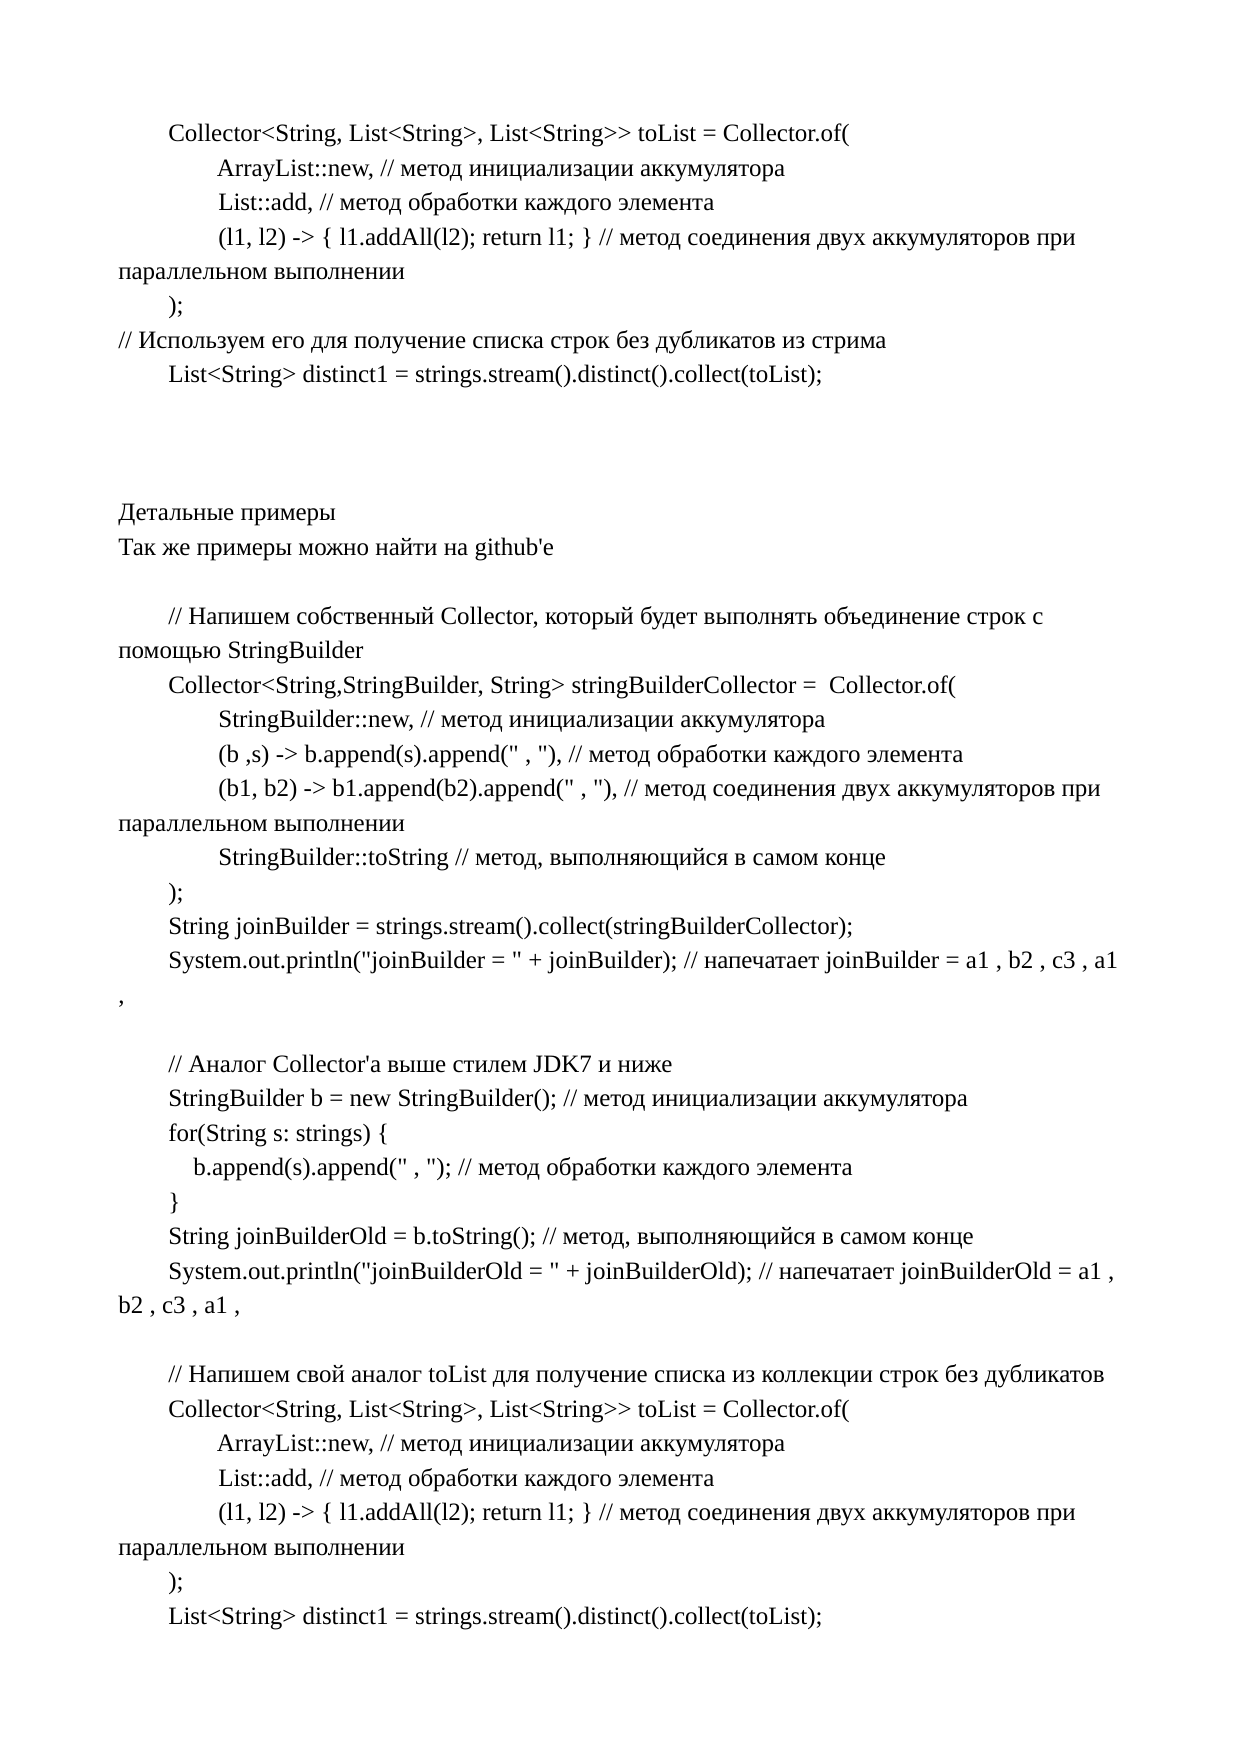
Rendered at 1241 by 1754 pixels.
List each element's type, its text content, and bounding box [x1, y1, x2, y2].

text StringBuilder::toString // метод, выполняющийся в самом конце [118, 842, 1122, 871]
text Так же примеры можно найти на github'e [118, 532, 1122, 561]
text ); [118, 1566, 1122, 1595]
text StringBuilder b = new StringBuilder(); // метод инициализации аккумулятора [118, 1083, 1122, 1112]
text List<String> distinct1 = strings.stream().distinct().collect(toList); [118, 359, 1122, 388]
text List::add, // метод обработки каждого элемента [118, 187, 1122, 216]
text Collector<String,StringBuilder, String> stringBuilderCollector = Collector.of( [118, 670, 1122, 698]
text Детальные примеры [118, 497, 1122, 526]
text String joinBuilder = strings.stream().collect(stringBuilderCollector); [118, 911, 1122, 940]
text List::add, // метод обработки каждого элемента [118, 1463, 1122, 1492]
text (b1, b2) -> b1.append(b2).append(" , "), // метод соединения двух аккумуляторов при параллельном выполнении [118, 773, 1122, 836]
text (b ,s) -> b.append(s).append(" , "), // метод обработки каждого элемента [118, 739, 1122, 767]
text ); [118, 291, 1122, 319]
text // Напишем собственный Collector, который будет выполнять объединение строк с помощью StringBuilder [118, 601, 1122, 664]
text } [118, 1187, 1122, 1216]
text for(String s: strings) { [118, 1118, 1122, 1147]
text String joinBuilderOld = b.toString(); // метод, выполняющийся в самом конце [118, 1221, 1122, 1250]
text ); [118, 877, 1122, 905]
text b.append(s).append(" , "); // метод обработки каждого элемента [118, 1152, 1122, 1181]
text Collector<String, List<String>, List<String>> toList = Collector.of( [118, 118, 1122, 147]
text List<String> distinct1 = strings.stream().distinct().collect(toList); [118, 1601, 1122, 1629]
text // Аналог Collector'а выше стилем JDK7 и ниже [118, 1049, 1122, 1078]
text System.out.println("joinBuilder = " + joinBuilder); // напечатает joinBuilder = a1 , b2 , c3 , a1 , [118, 946, 1122, 1009]
text (l1, l2) -> { l1.addAll(l2); return l1; } // метод соединения двух аккумуляторов при параллельном выполнении [118, 1497, 1122, 1561]
text // Напишем свой аналог toList для получение списка из коллекции строк без дубликатов [118, 1359, 1122, 1388]
text ArrayList::new, // метод инициализации аккумулятора [118, 153, 1122, 181]
text System.out.println("joinBuilderOld = " + joinBuilderOld); // напечатает joinBuilderOld = a1 , b2 , c3 , a1 , [118, 1256, 1122, 1319]
text StringBuilder::new, // метод инициализации аккумулятора [118, 704, 1122, 733]
text ArrayList::new, // метод инициализации аккумулятора [118, 1428, 1122, 1457]
text (l1, l2) -> { l1.addAll(l2); return l1; } // метод соединения двух аккумуляторов при параллельном выполнении [118, 222, 1122, 285]
text Collector<String, List<String>, List<String>> toList = Collector.of( [118, 1394, 1122, 1423]
text // Используем его для получение списка строк без дубликатов из стрима [118, 325, 1122, 354]
